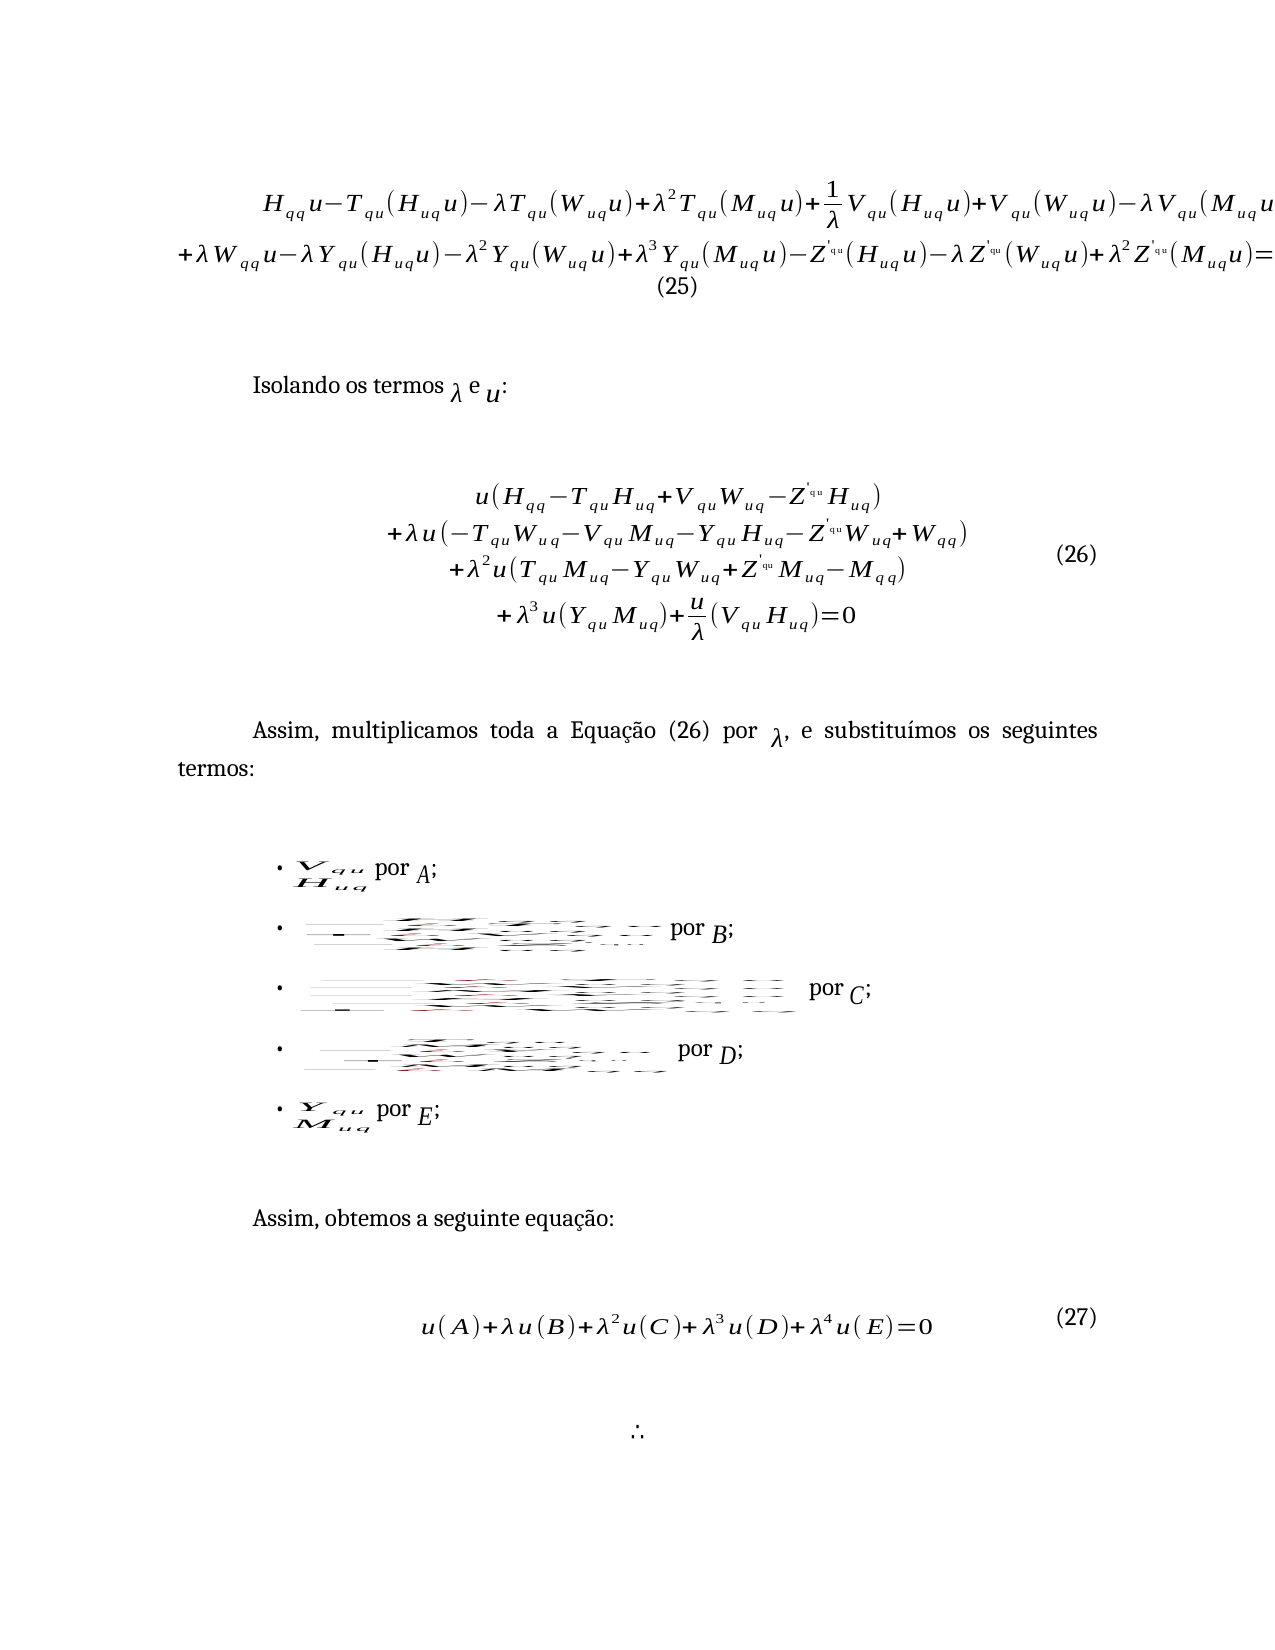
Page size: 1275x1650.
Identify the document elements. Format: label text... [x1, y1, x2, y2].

text Assim, multiplicamos toda a Equação (26) por , e substituímos os seguintes termos: [177, 716, 1098, 782]
text • por ; [177, 913, 1098, 952]
text • por ; [177, 853, 1098, 892]
text • por ; [177, 973, 1098, 1013]
text (25) [177, 148, 1098, 300]
text Isolando os termos e : [177, 371, 1098, 408]
text (26) [177, 479, 1098, 646]
text (27) [177, 1303, 1098, 1340]
text • por ; [177, 1034, 1098, 1073]
text • por ; [177, 1094, 1098, 1133]
text Assim, obtemos a seguinte equação: [177, 1203, 1098, 1232]
